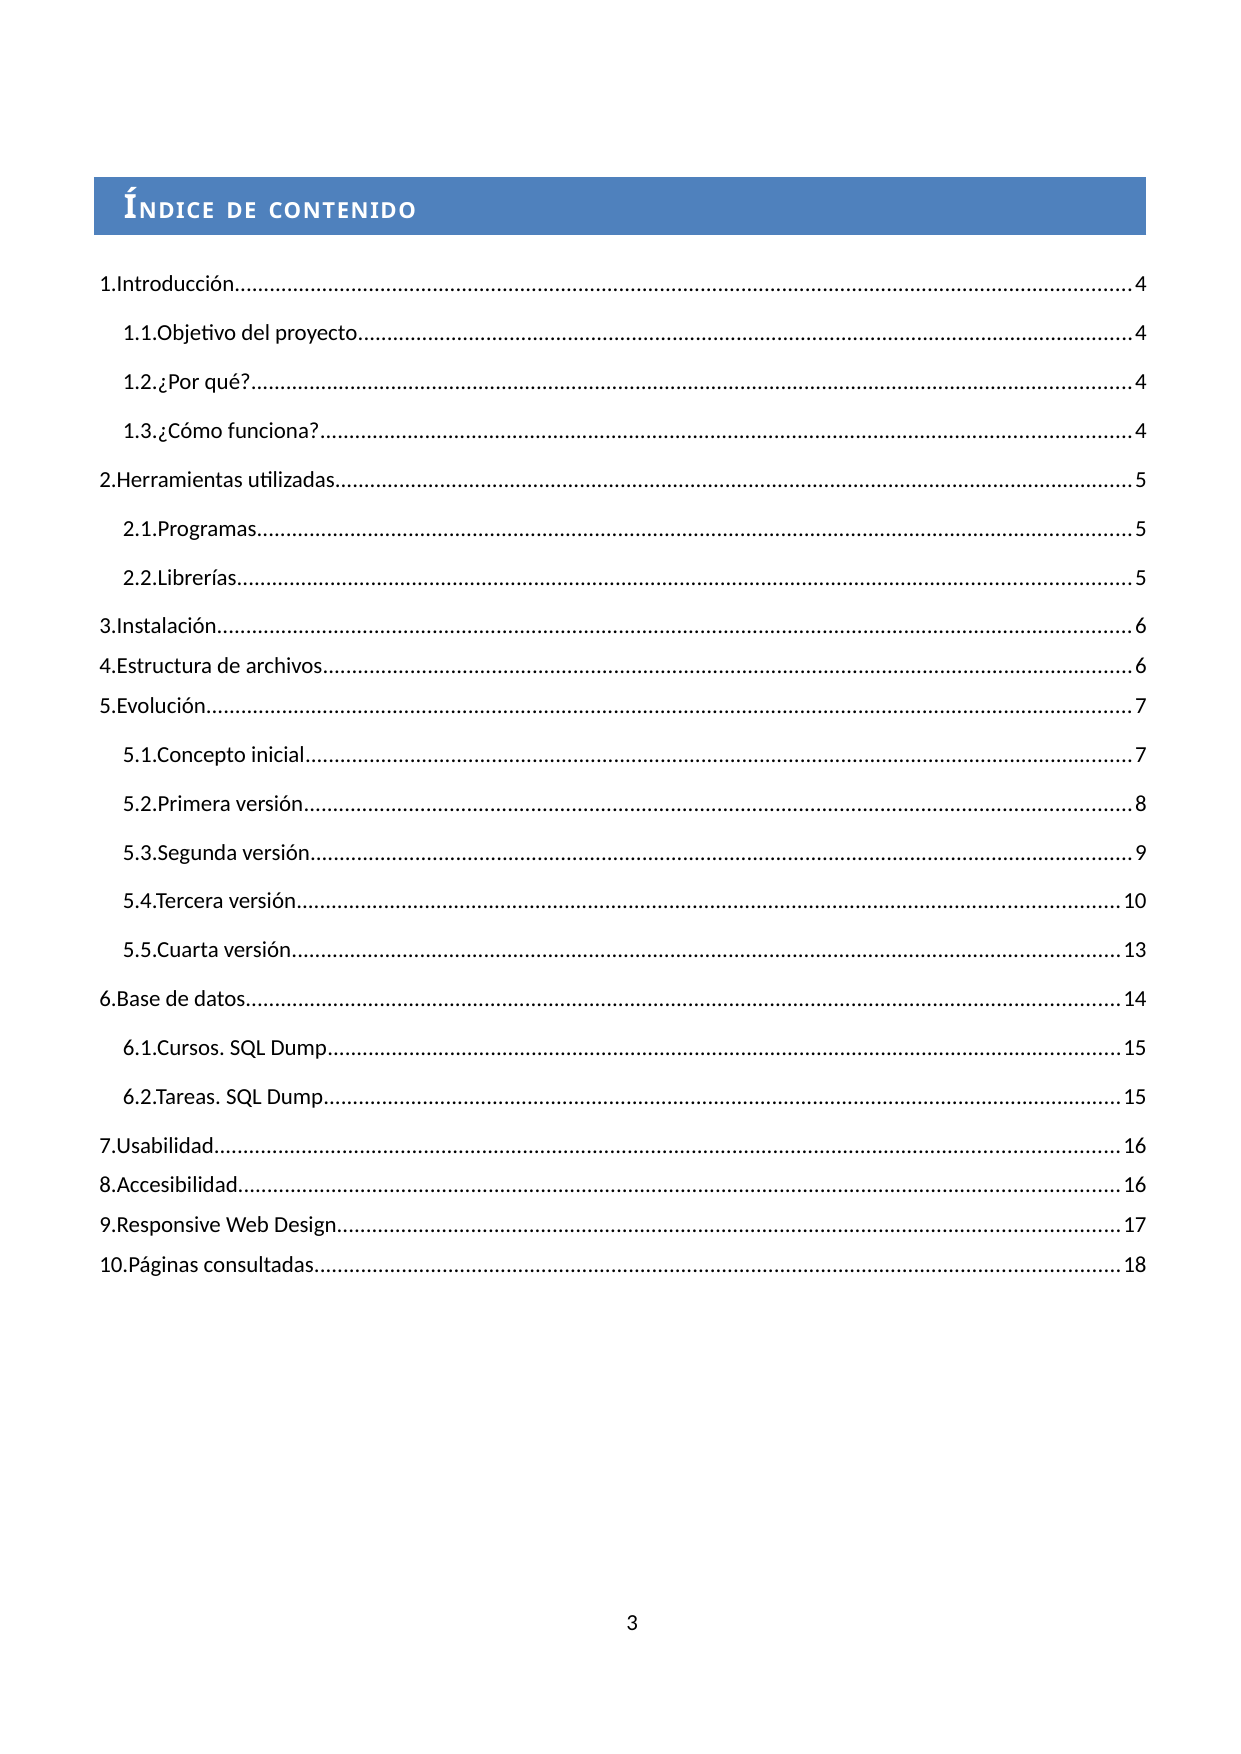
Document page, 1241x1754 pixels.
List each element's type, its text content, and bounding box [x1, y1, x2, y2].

text 6.Base de datos 14 [94, 984, 1146, 1012]
text 8.Accesibilidad 16 [94, 1171, 1146, 1198]
text 9.Responsive Web Design 17 [94, 1210, 1146, 1238]
subtitle 5.4.Tercera versión 10 [94, 886, 1146, 914]
subtitle 5.5.Cuarta versión 13 [94, 935, 1146, 963]
subtitle Índice de contenido [100, 183, 1140, 229]
subtitle 2.2.Librerías 5 [94, 563, 1146, 591]
text 4.Estructura de archivos 6 [94, 651, 1146, 679]
text 7.Usabilidad 16 [94, 1131, 1146, 1159]
text 3.Instalación 6 [94, 611, 1146, 639]
subtitle 5.2.Primera versión 8 [94, 789, 1146, 817]
subtitle 1.3.¿Cómo funciona? 4 [94, 416, 1146, 444]
text 2.Herramientas utilizadas 5 [94, 465, 1146, 493]
subtitle 2.1.Programas 5 [94, 514, 1146, 542]
subtitle 5.3.Segunda versión 9 [94, 838, 1146, 866]
subtitle 1.2.¿Por qué? 4 [94, 367, 1146, 395]
text 5.Evolución 7 [94, 691, 1146, 719]
subtitle 6.1.Cursos. SQL Dump 15 [94, 1033, 1146, 1061]
text 10.Páginas consultadas 18 [94, 1250, 1146, 1278]
subtitle 1.1.Objetivo del proyecto 4 [94, 318, 1146, 346]
subtitle 6.2.Tareas. SQL Dump 15 [94, 1082, 1146, 1110]
text 1.Introducción 4 [94, 269, 1146, 297]
subtitle 5.1.Concepto inicial 7 [94, 740, 1146, 768]
